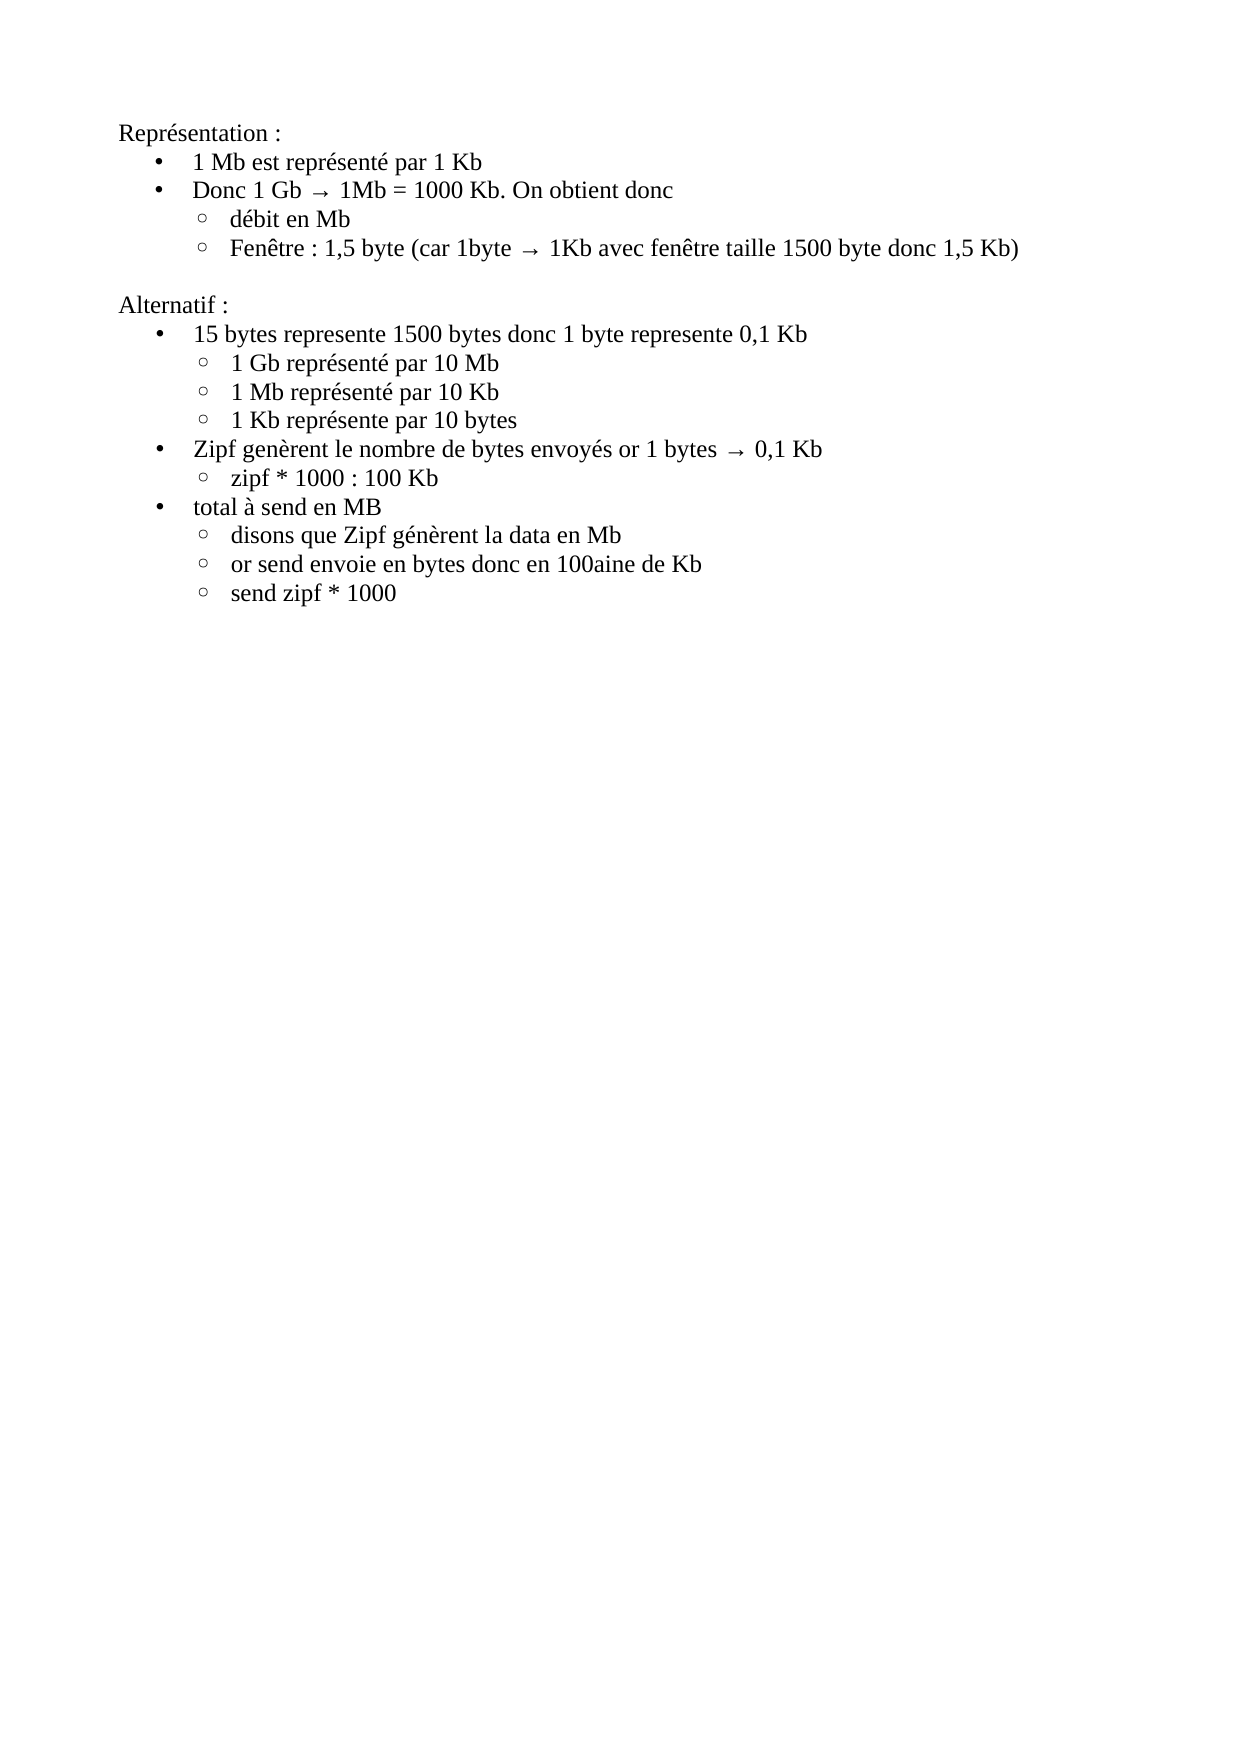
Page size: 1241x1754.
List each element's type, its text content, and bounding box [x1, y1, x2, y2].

list or send envoie en bytes donc en 100aine de Kb [193, 549, 1122, 578]
list Donc 1 Gb → 1Mb = 1000 Kb. On obtient donc [154, 176, 1122, 204]
text Représentation : [118, 118, 1122, 147]
list disons que Zipf génèrent la data en Mb [193, 521, 1122, 549]
list send zipf * 1000 [193, 578, 1122, 607]
list Zipf genèrent le nombre de bytes envoyés or 1 bytes → 0,1 Kb [156, 434, 1122, 463]
list total à send en MB [156, 492, 1122, 521]
list 15 bytes represente 1500 bytes donc 1 byte represente 0,1 Kb [156, 319, 1122, 348]
list 1 Kb représente par 10 bytes [193, 406, 1122, 434]
text Alternatif : [118, 291, 1122, 319]
list Fenêtre : 1,5 byte (car 1byte → 1Kb avec fenêtre taille 1500 byte donc 1,5 Kb) [192, 233, 1122, 262]
list 1 Gb représenté par 10 Mb [193, 348, 1122, 377]
list 1 Mb représenté par 10 Kb [193, 377, 1122, 406]
list 1 Mb est représenté par 1 Kb [154, 147, 1122, 176]
list débit en Mb [192, 204, 1122, 233]
list zipf * 1000 : 100 Kb [193, 463, 1122, 492]
